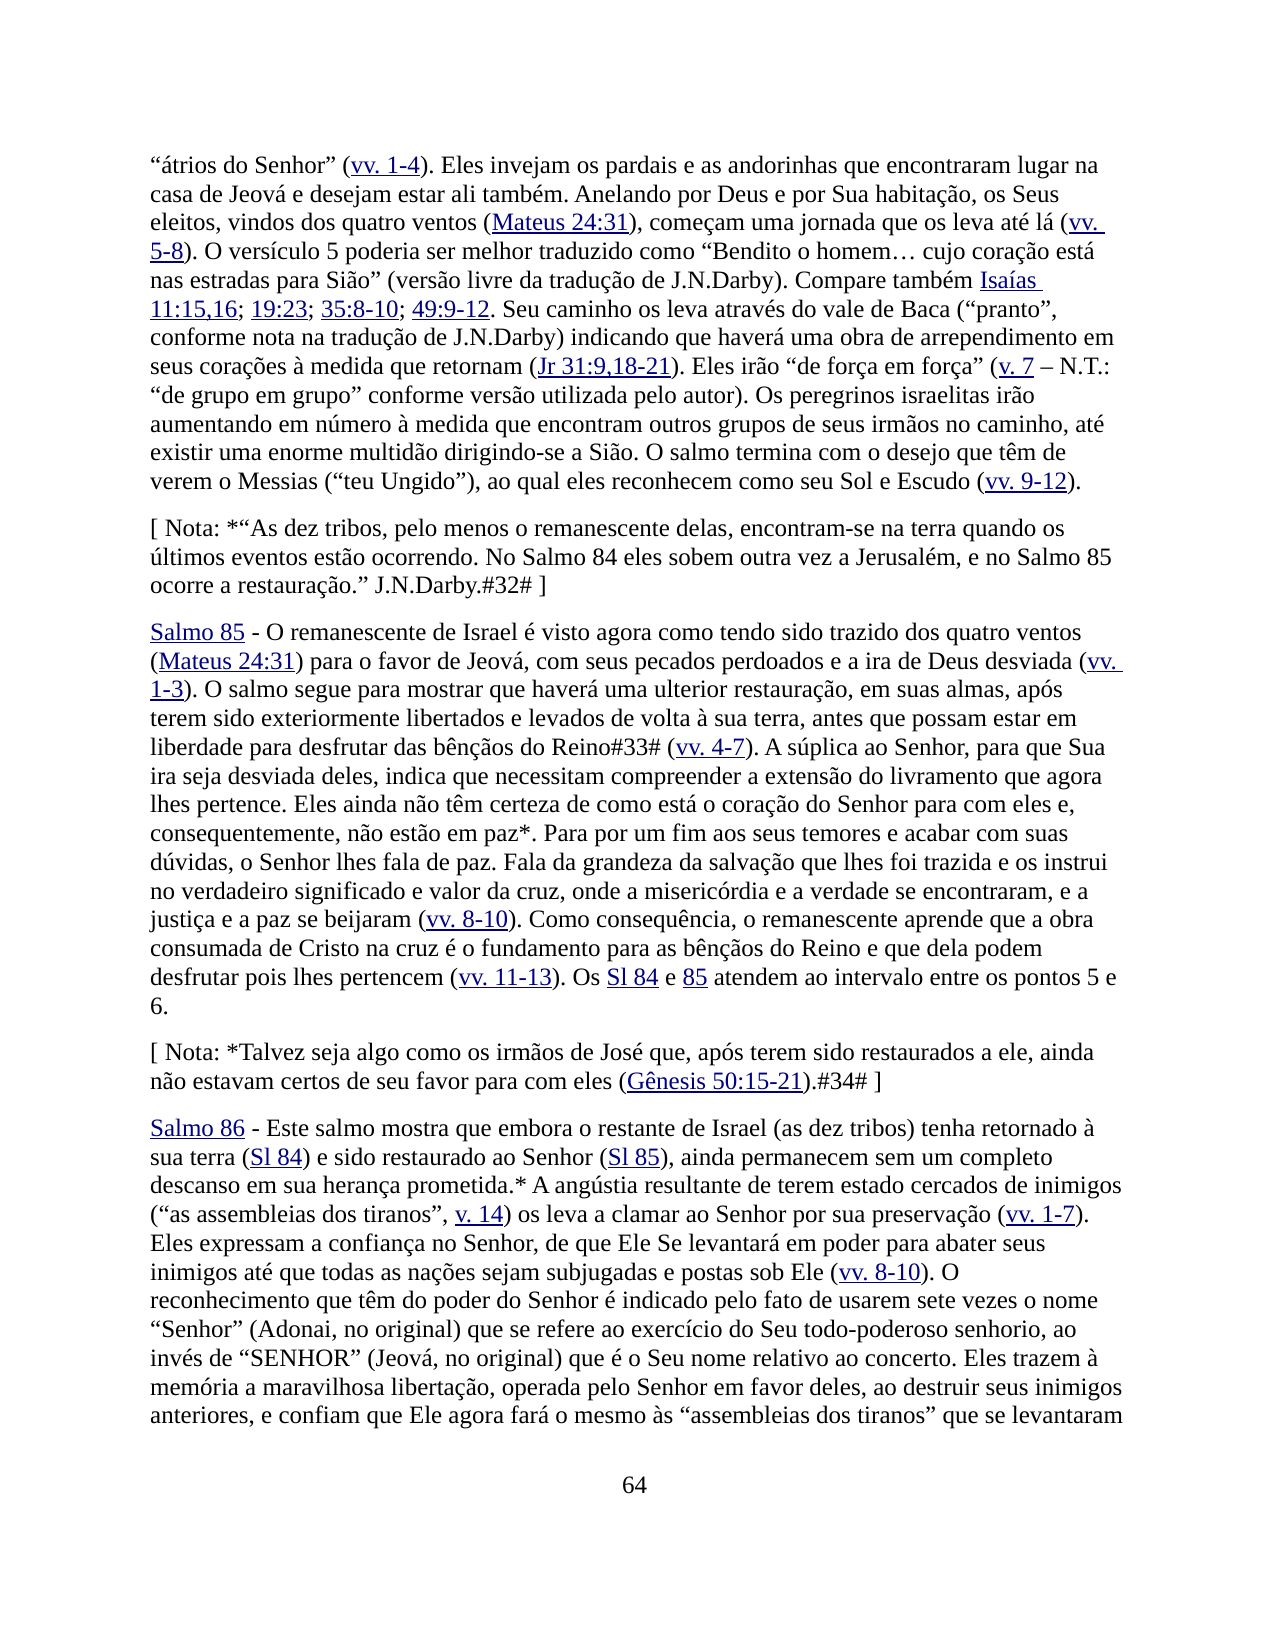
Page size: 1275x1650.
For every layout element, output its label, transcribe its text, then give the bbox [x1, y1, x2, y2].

text [ Nota: *“As dez tribos, pelo menos o remanescente delas, encontram-se na terra quando os últimos eventos estão ocorrendo. No Salmo 84 eles sobem outra vez a Jerusalém, e no Salmo 85 ocorre a restauração.” J.N.Darby.#32# ] [150, 513, 1125, 599]
text “átrios do Senhor” (vv. 1-4). Eles invejam os pardais e as andorinhas que encontraram lugar na casa de Jeová e desejam estar ali também. Anelando por Deus e por Sua habitação, os Seus eleitos, vindos dos quatro ventos (Mateus 24:31), começam uma jornada que os leva até lá (vv. 5-8). O versículo 5 poderia ser melhor traduzido como “Bendito o homem… cujo coração está nas estradas para Sião” (versão livre da tradução de J.N.Darby). Compare também Isaías 11:15,16; 19:23; 35:8-10; 49:9-12. Seu caminho os leva através do vale de Baca (“pranto”, conforme nota na tradução de J.N.Darby) indicando que haverá uma obra de arrependimento em seus corações à medida que retornam (Jr 31:9,18-21). Eles irão “de força em força” (v. 7 – N.T.: “de grupo em grupo” conforme versão utilizada pelo autor). Os peregrinos israelitas irão aumentando em número à medida que encontram outros grupos de seus irmãos no caminho, até existir uma enorme multidão dirigindo-se a Sião. O salmo termina com o desejo que têm de verem o Messias (“teu Ungido”), ao qual eles reconhecem como seu Sol e Escudo (vv. 9-12). [150, 150, 1125, 495]
text [ Nota: *Talvez seja algo como os irmãos de José que, após terem sido restaurados a ele, ainda não estavam certos de seu favor para com eles (Gênesis 50:15-21).#34# ] [150, 1037, 1125, 1095]
text Salmo 86 - Este salmo mostra que embora o restante de Israel (as dez tribos) tenha retornado à sua terra (Sl 84) e sido restaurado ao Senhor (Sl 85), ainda permanecem sem um completo descanso em sua herança prometida.* A angústia resultante de terem estado cercados de inimigos (“as assembleias dos tiranos”, v. 14) os leva a clamar ao Senhor por sua preservação (vv. 1-7). Eles expressam a confiança no Senhor, de que Ele Se levantará em poder para abater seus inimigos até que todas as nações sejam subjugadas e postas sob Ele (vv. 8-10). O reconhecimento que têm do poder do Senhor é indicado pelo fato de usarem sete vezes o nome “Senhor” (Adonai, no original) que se refere ao exercício do Seu todo-poderoso senhorio, ao invés de “SENHOR” (Jeová, no original) que é o Seu nome relativo ao concerto. Eles trazem à memória a maravilhosa libertação, operada pelo Senhor em favor deles, ao destruir seus inimigos anteriores, e confiam que Ele agora fará o mesmo às “assembleias dos tiranos” que se levantaram [150, 1113, 1125, 1429]
text Salmo 85 - O remanescente de Israel é visto agora como tendo sido trazido dos quatro ventos (Mateus 24:31) para o favor de Jeová, com seus pecados perdoados e a ira de Deus desviada (vv. 1-3). O salmo segue para mostrar que haverá uma ulterior restauração, em suas almas, após terem sido exteriormente libertados e levados de volta à sua terra, antes que possam estar em liberdade para desfrutar das bênçãos do Reino#33# (vv. 4-7). A súplica ao Senhor, para que Sua ira seja desviada deles, indica que necessitam compreender a extensão do livramento que agora lhes pertence. Eles ainda não têm certeza de como está o coração do Senhor para com eles e, consequentemente, não estão em paz*. Para por um fim aos seus temores e acabar com suas dúvidas, o Senhor lhes fala de paz. Fala da grandeza da salvação que lhes foi trazida e os instrui no verdadeiro significado e valor da cruz, onde a misericórdia e a verdade se encontraram, e a justiça e a paz se beijaram (vv. 8-10). Como consequência, o remanescente aprende que a obra consumada de Cristo na cruz é o fundamento para as bênçãos do Reino e que dela podem desfrutar pois lhes pertencem (vv. 11-13). Os Sl 84 e 85 atendem ao intervalo entre os pontos 5 e 6. [150, 617, 1125, 1019]
